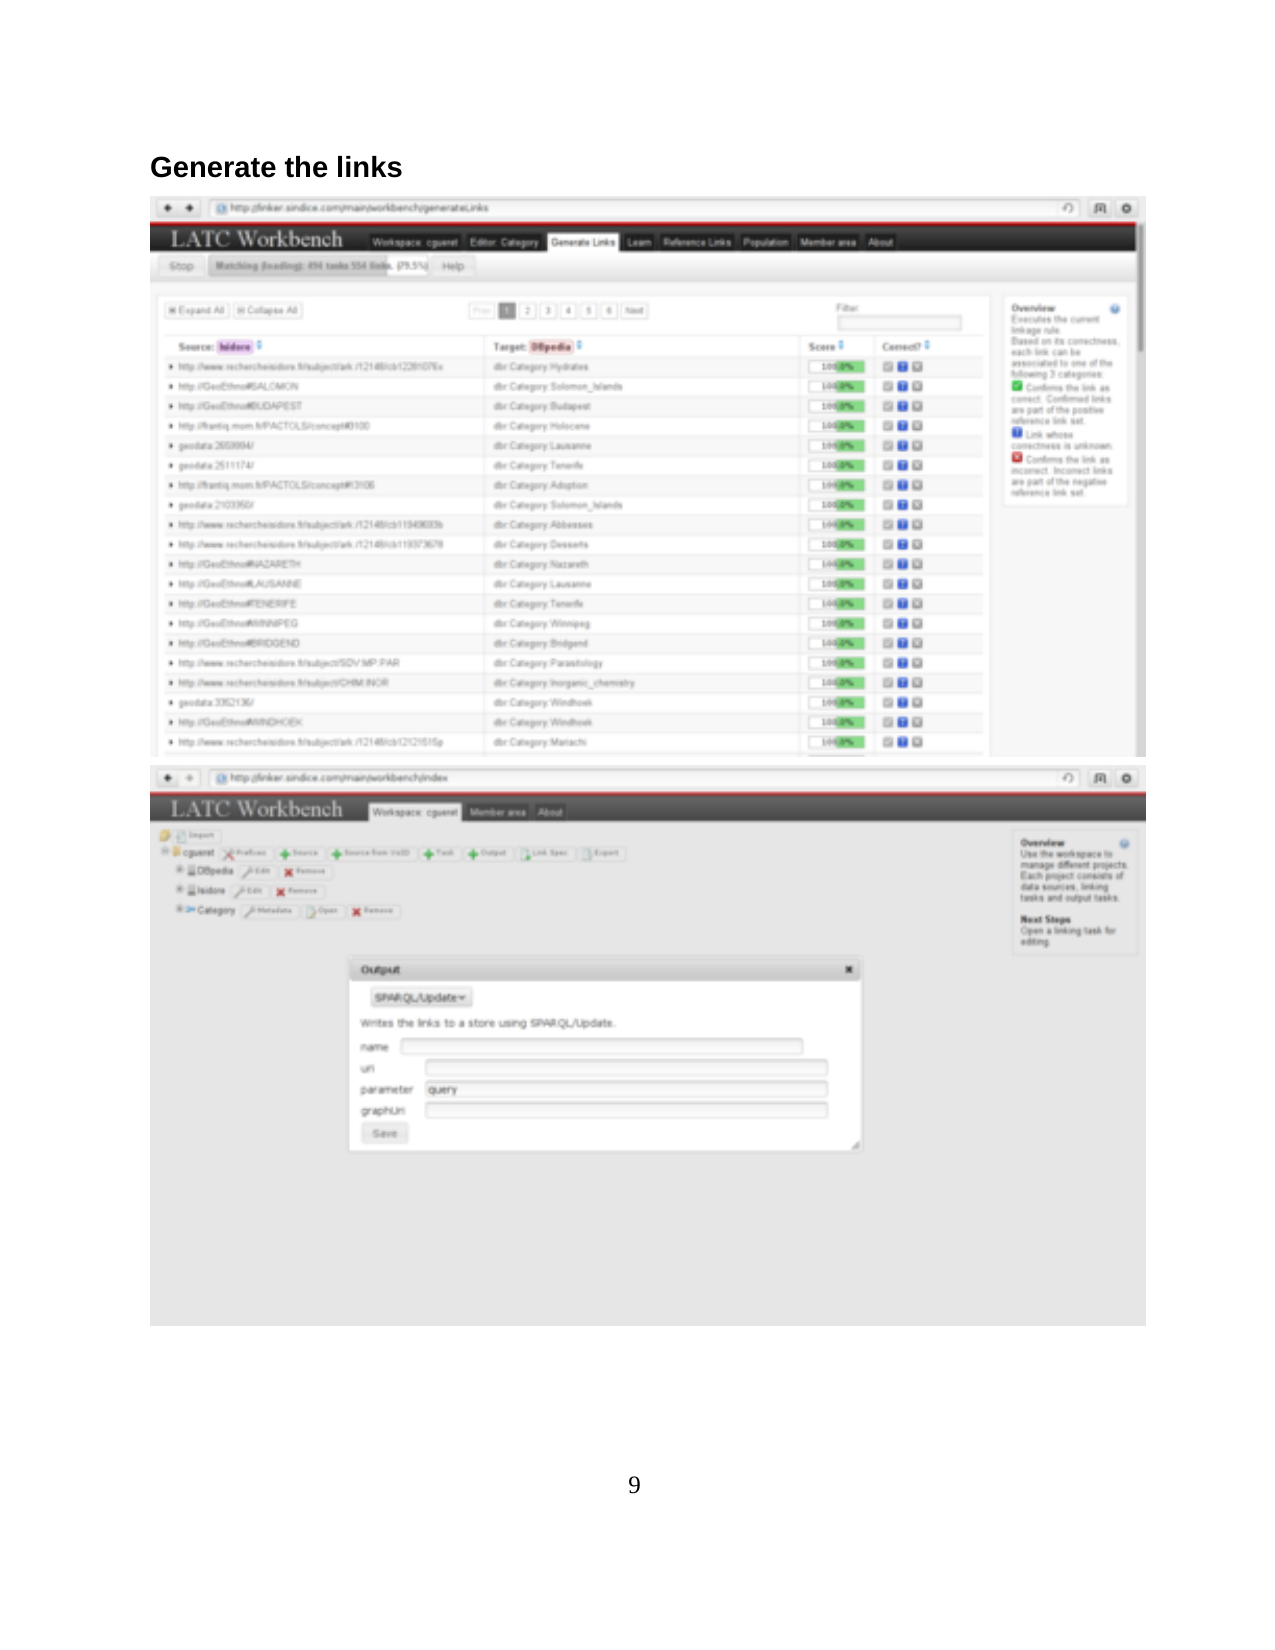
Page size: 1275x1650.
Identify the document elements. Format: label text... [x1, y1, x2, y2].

picture [150, 765, 1146, 1326]
subtitle Generate the links [150, 150, 1125, 183]
picture [150, 196, 1146, 757]
